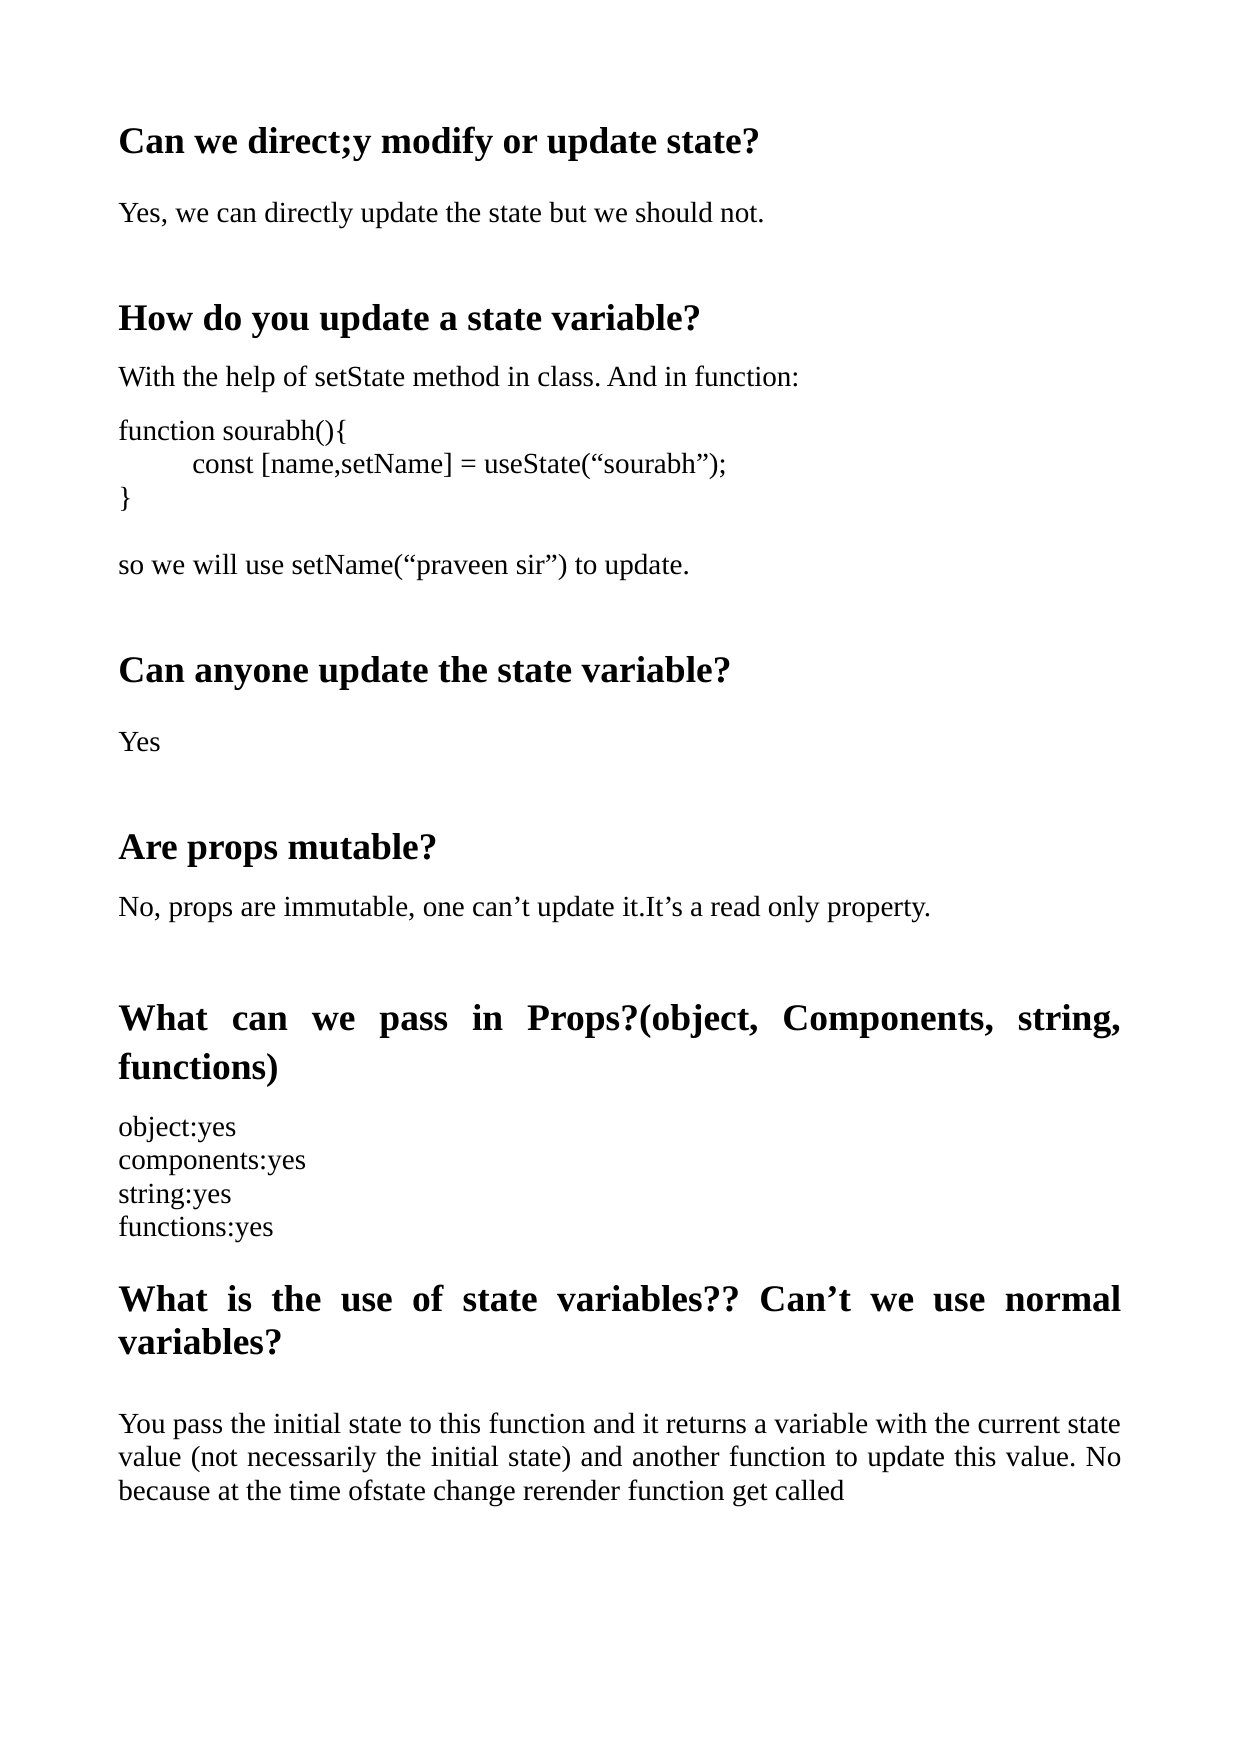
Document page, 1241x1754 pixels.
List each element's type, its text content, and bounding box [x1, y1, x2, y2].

text const [name,setName] = useState(“sourabh”); [118, 446, 1122, 480]
text functions:yes [118, 1209, 1122, 1243]
text Can we direct;y modify or update state? [118, 118, 1122, 161]
text With the help of setState method in class. And in function: [118, 359, 1122, 393]
text components:yes [118, 1142, 1122, 1176]
text Can anyone update the state variable? [118, 647, 1122, 691]
text Yes, we can directly update the state but we should not. [118, 195, 1122, 228]
text What is the use of state variables?? Can’t we use normal variables? [118, 1277, 1122, 1363]
text Are props mutable? [118, 825, 1122, 868]
text object:yes [118, 1109, 1122, 1142]
text You pass the initial state to this function and it returns a variable with the current state value (not necessarily the initial state) and another function to update this value. No because at the time ofstate change rerender function get called [118, 1406, 1122, 1507]
text Yes [118, 724, 1122, 758]
text so we will use setName(“praveen sir”) to update. [118, 547, 1122, 580]
text What can we pass in Props?(object, Components, string, functions) [118, 995, 1122, 1088]
text How do you update a state variable? [118, 295, 1122, 338]
text function sourabh(){ [118, 413, 1122, 446]
text No, props are immutable, one can’t update it.It’s a read only property. [118, 889, 1122, 922]
text string:yes [118, 1176, 1122, 1209]
text } [118, 480, 1122, 513]
